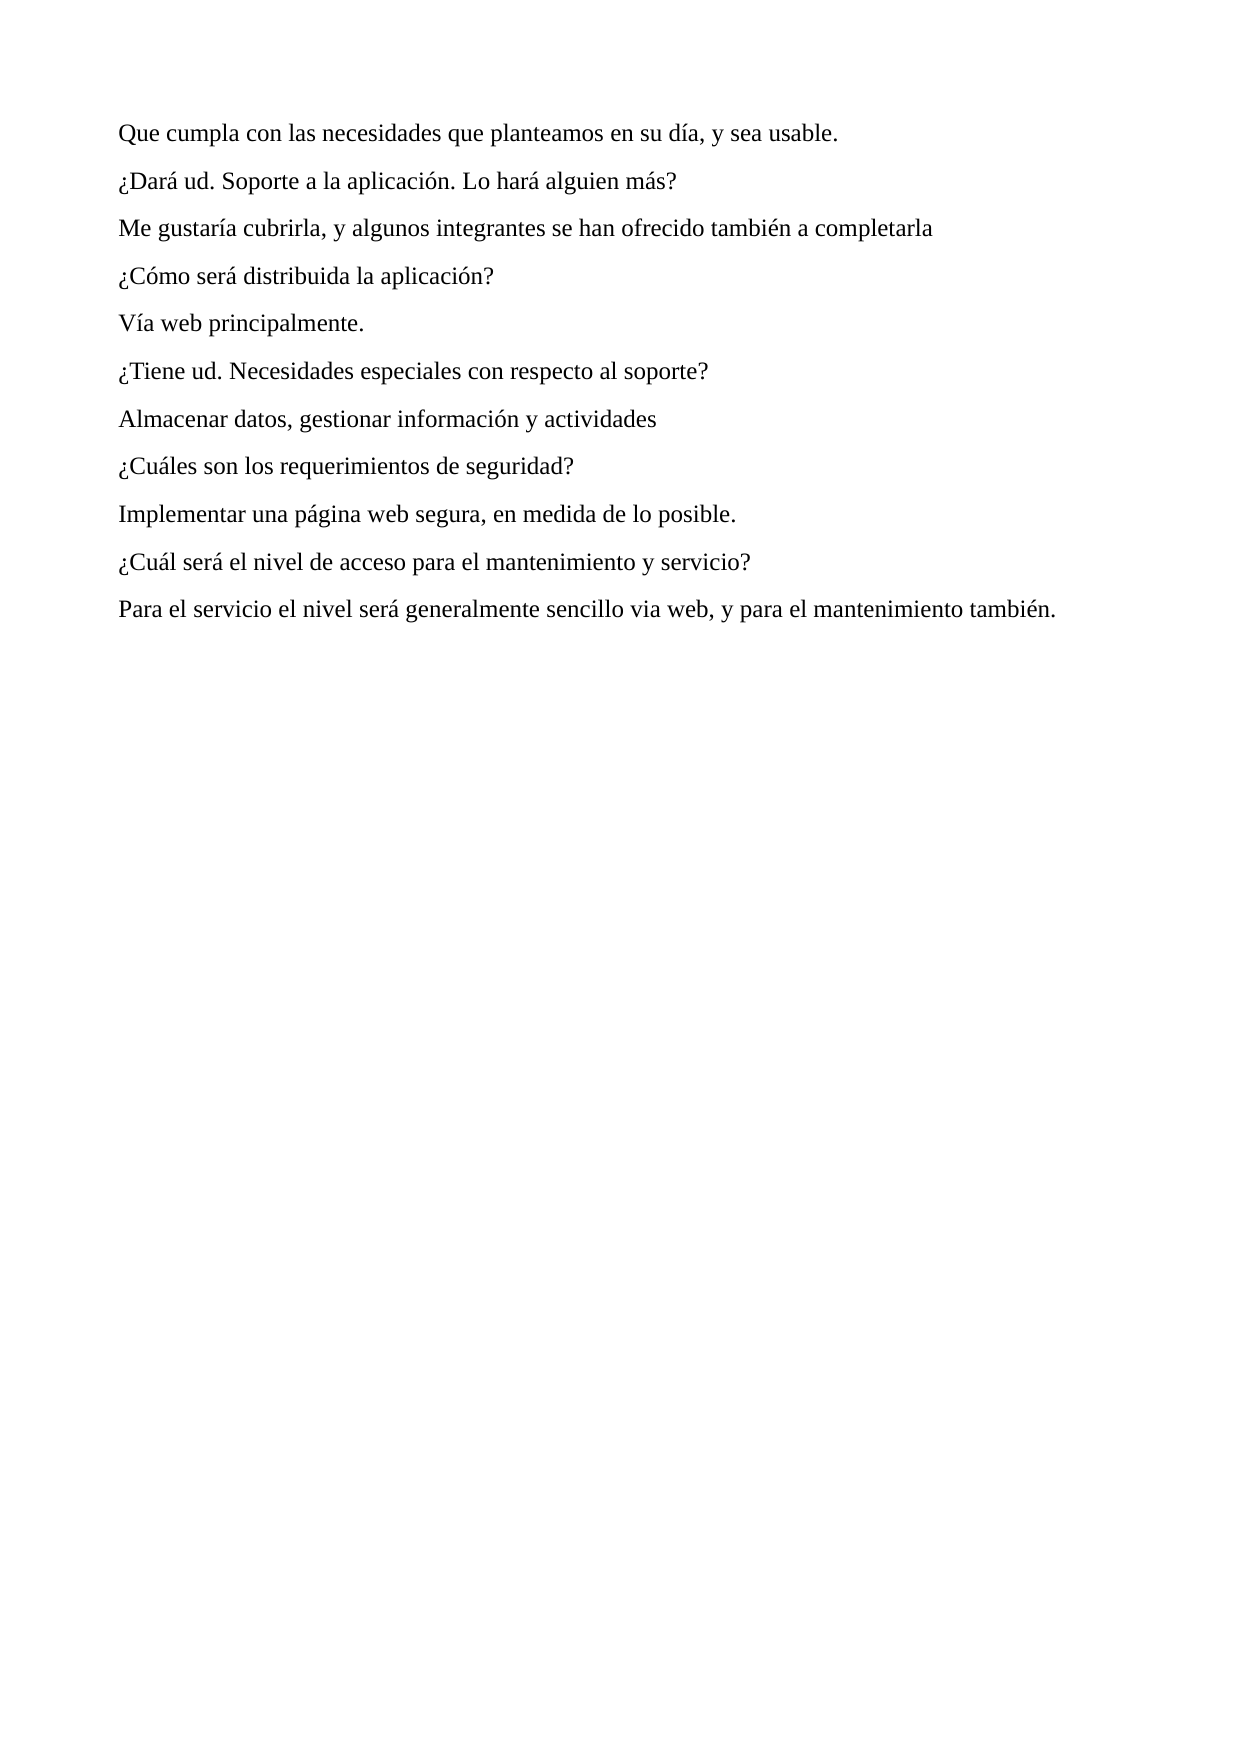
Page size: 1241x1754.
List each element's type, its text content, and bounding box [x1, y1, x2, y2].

text ¿Tiene ud. Necesidades especiales con respecto al soporte? [118, 356, 1122, 385]
text Para el servicio el nivel será generalmente sencillo via web, y para el mantenimiento también. [118, 594, 1122, 623]
text Me gustaría cubrirla, y algunos integrantes se han ofrecido también a completarla [118, 213, 1122, 242]
text ¿Cómo será distribuida la aplicación? [118, 261, 1122, 290]
text Vía web principalmente. [118, 308, 1122, 337]
text Implementar una página web segura, en medida de lo posible. [118, 499, 1122, 528]
text ¿Cuáles son los requerimientos de seguridad? [118, 451, 1122, 480]
text Que cumpla con las necesidades que planteamos en su día, y sea usable. [118, 118, 1122, 147]
text ¿Dará ud. Soporte a la aplicación. Lo hará alguien más? [118, 166, 1122, 194]
text ¿Cuál será el nivel de acceso para el mantenimiento y servicio? [118, 547, 1122, 575]
text Almacenar datos, gestionar información y actividades [118, 404, 1122, 432]
